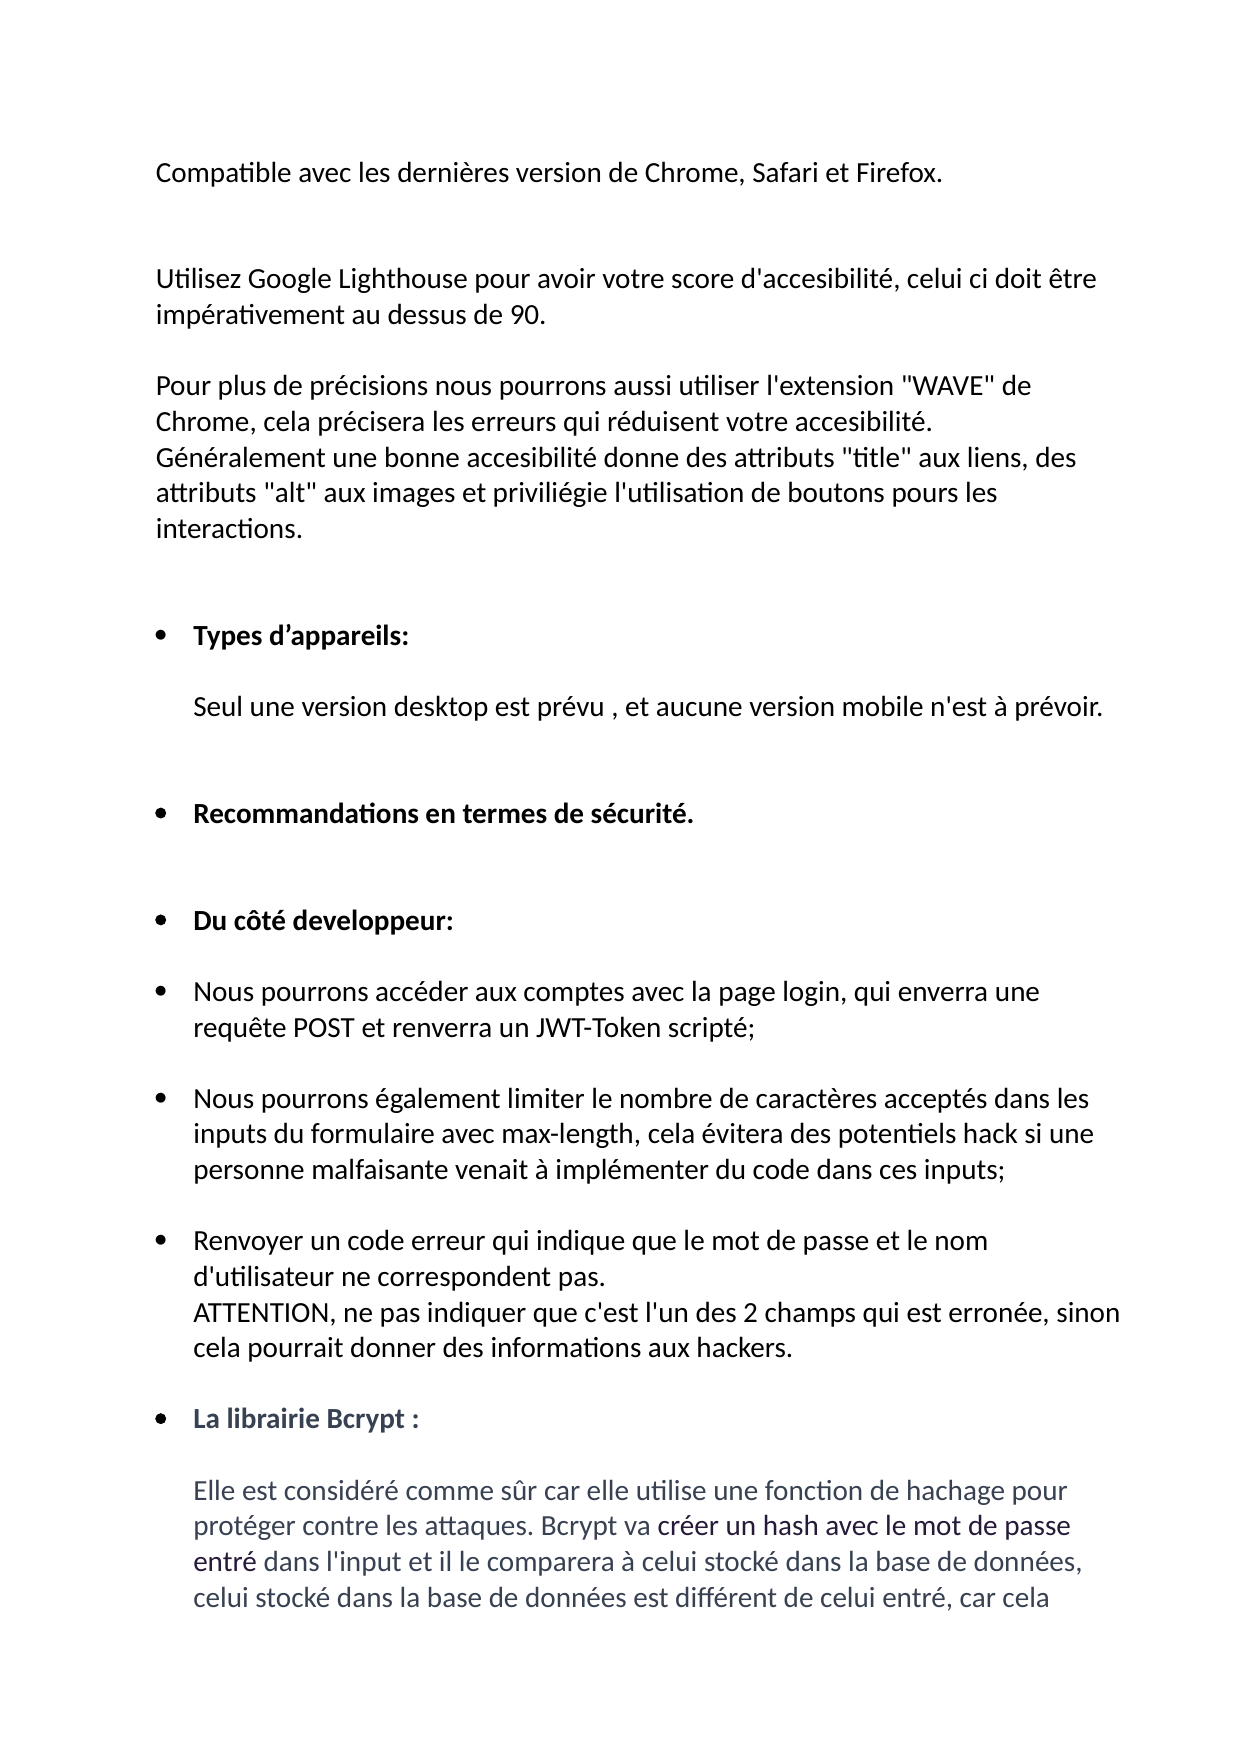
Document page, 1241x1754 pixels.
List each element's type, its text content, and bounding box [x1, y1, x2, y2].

text Pour plus de précisions nous pourrons aussi utiliser l'extension "WAVE" de Chrome, cela précisera les erreurs qui réduisent votre accesibilité. [156, 367, 1122, 439]
list Recommandations en termes de sécurité. [156, 795, 1122, 831]
list Types d’appareils: [156, 617, 1122, 652]
list Seul une version desktop est prévu , et aucune version mobile n'est à prévoir. [156, 688, 1122, 724]
text Généralement une bonne accesibilité donne des attributs "title" aux liens, des attributs "alt" aux images et priviliégie l'utilisation de boutons pours les interactions. [156, 439, 1122, 546]
list Nous pourrons également limiter le nombre de caractères acceptés dans les inputs du formulaire avec max-length, cela évitera des potentiels hack si une personne malfaisante venait à implémenter du code dans ces inputs; [156, 1080, 1122, 1187]
text Utilisez Google Lighthouse pour avoir votre score d'accesibilité, celui ci doit être impérativement au dessus de 90. [156, 261, 1122, 332]
list Du côté developpeur: [156, 902, 1122, 937]
list Nous pourrons accéder aux comptes avec la page login, qui enverra une requête POST et renverra un JWT-Token scripté; [156, 973, 1122, 1044]
list La librairie Bcrypt : [156, 1401, 1122, 1436]
list Renvoyer un code erreur qui indique que le mot de passe et le nom d'utilisateur ne correspondent pas. [156, 1222, 1122, 1294]
list Elle est considéré comme sûr car elle utilise une fonction de hachage pour protéger contre les attaques. Bcrypt va créer un hash avec le mot de passe entré dans l'input et il le comparera à celui stocké dans la base de données, celui stocké dans la base de données est différent de celui entré, car cela [156, 1472, 1122, 1614]
list Compatible avec les dernières version de Chrome, Safari et Firefox. [118, 154, 1122, 189]
list ATTENTION, ne pas indiquer que c'est l'un des 2 champs qui est erronée, sinon cela pourrait donner des informations aux hackers. [156, 1294, 1122, 1365]
